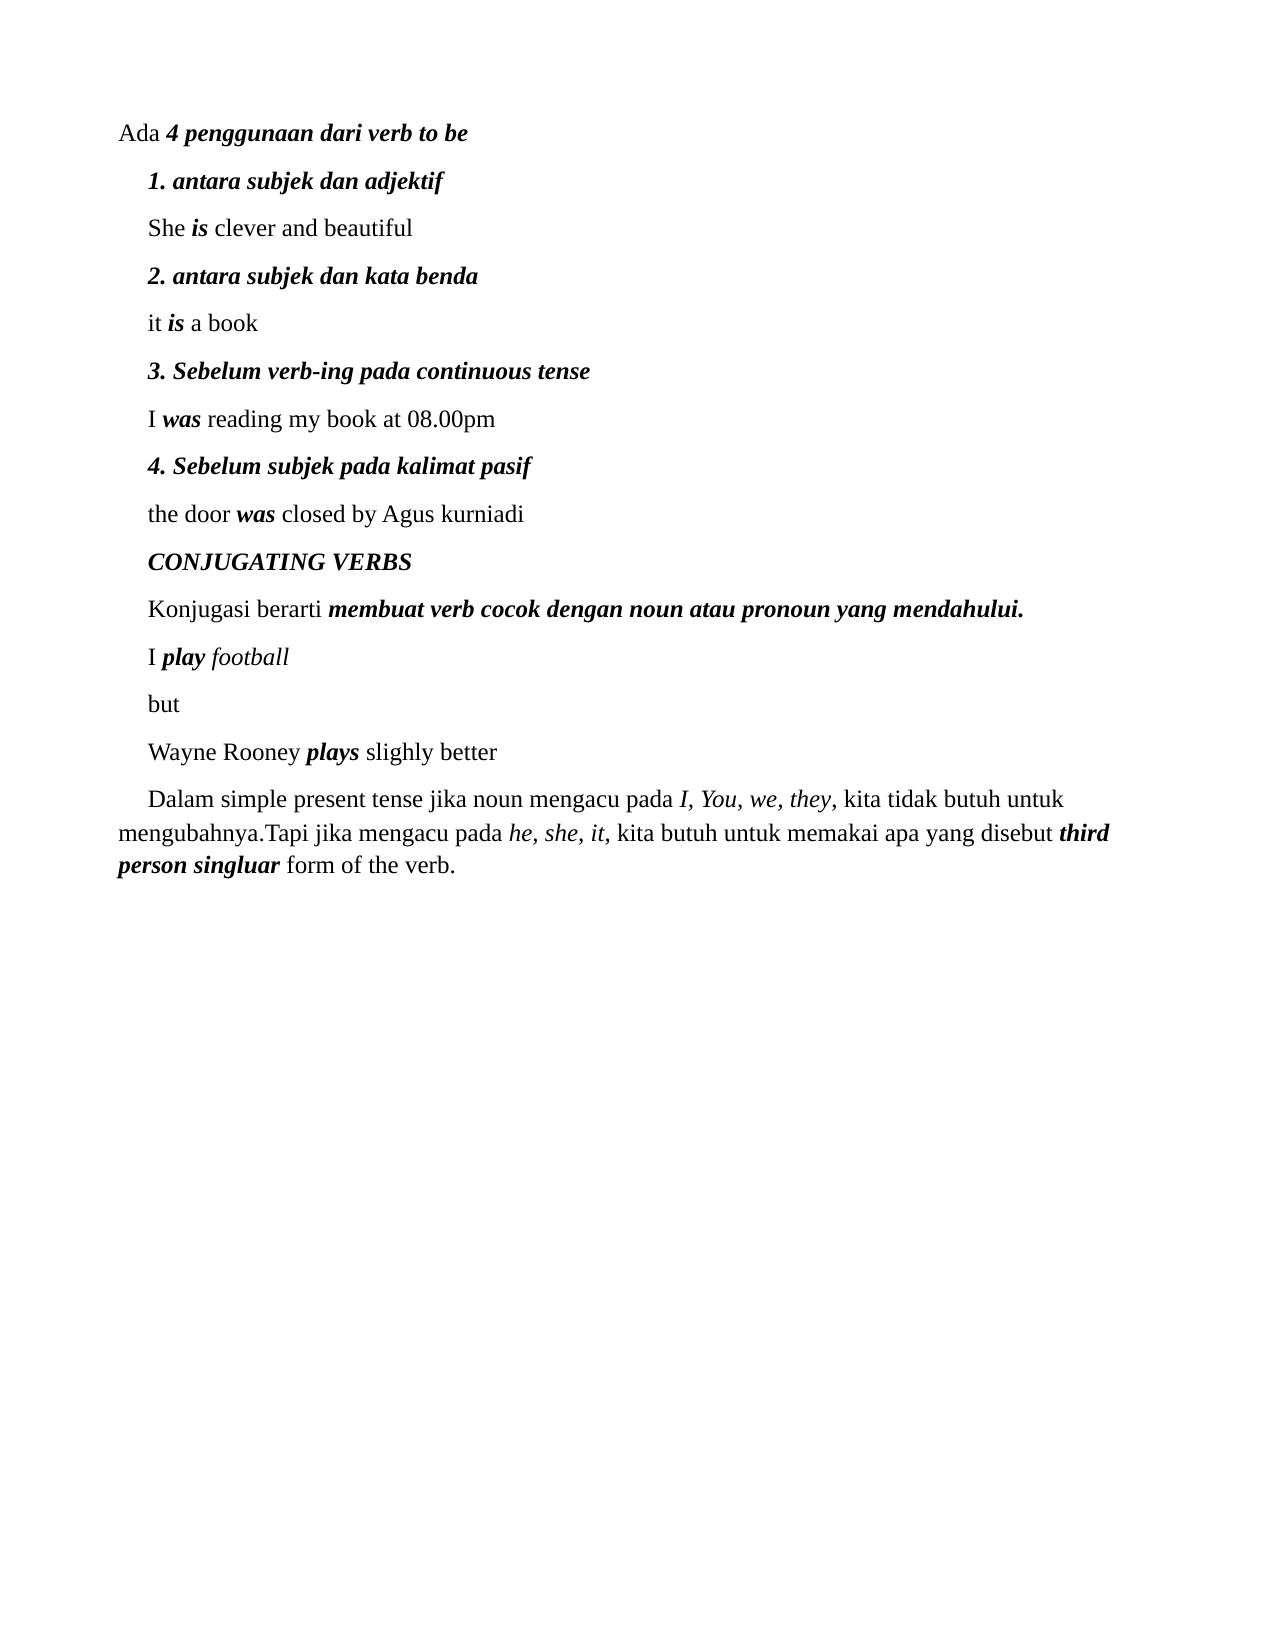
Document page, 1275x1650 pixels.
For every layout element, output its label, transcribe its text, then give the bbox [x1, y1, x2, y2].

text CONJUGATING VERBS [118, 547, 1157, 575]
text Wayne Rooney plays slighly better [118, 737, 1157, 766]
text I was reading my book at 08.00pm [118, 404, 1157, 432]
text 1. antara subjek dan adjektif [118, 166, 1157, 194]
text Dalam simple present tense jika noun mengacu pada I, You, we, they, kita tidak butuh untuk mengubahnya.Tapi jika mengacu pada he, she, it, kita butuh untuk memakai apa yang disebut third person singluar form of the verb. [118, 784, 1157, 879]
text 3. Sebelum verb-ing pada continuous tense [118, 356, 1157, 385]
text She is clever and beautiful [118, 213, 1157, 242]
text but [118, 689, 1157, 718]
text 2. antara subjek dan kata benda [118, 261, 1157, 290]
text 4. Sebelum subjek pada kalimat pasif [118, 451, 1157, 480]
text I play football [118, 642, 1157, 671]
text Konjugasi berarti membuat verb cocok dengan noun atau pronoun yang mendahului. [118, 594, 1157, 623]
text Ada 4 penggunaan dari verb to be [118, 118, 1157, 147]
text the door was closed by Agus kurniadi [118, 499, 1157, 528]
text it is a book [118, 308, 1157, 337]
